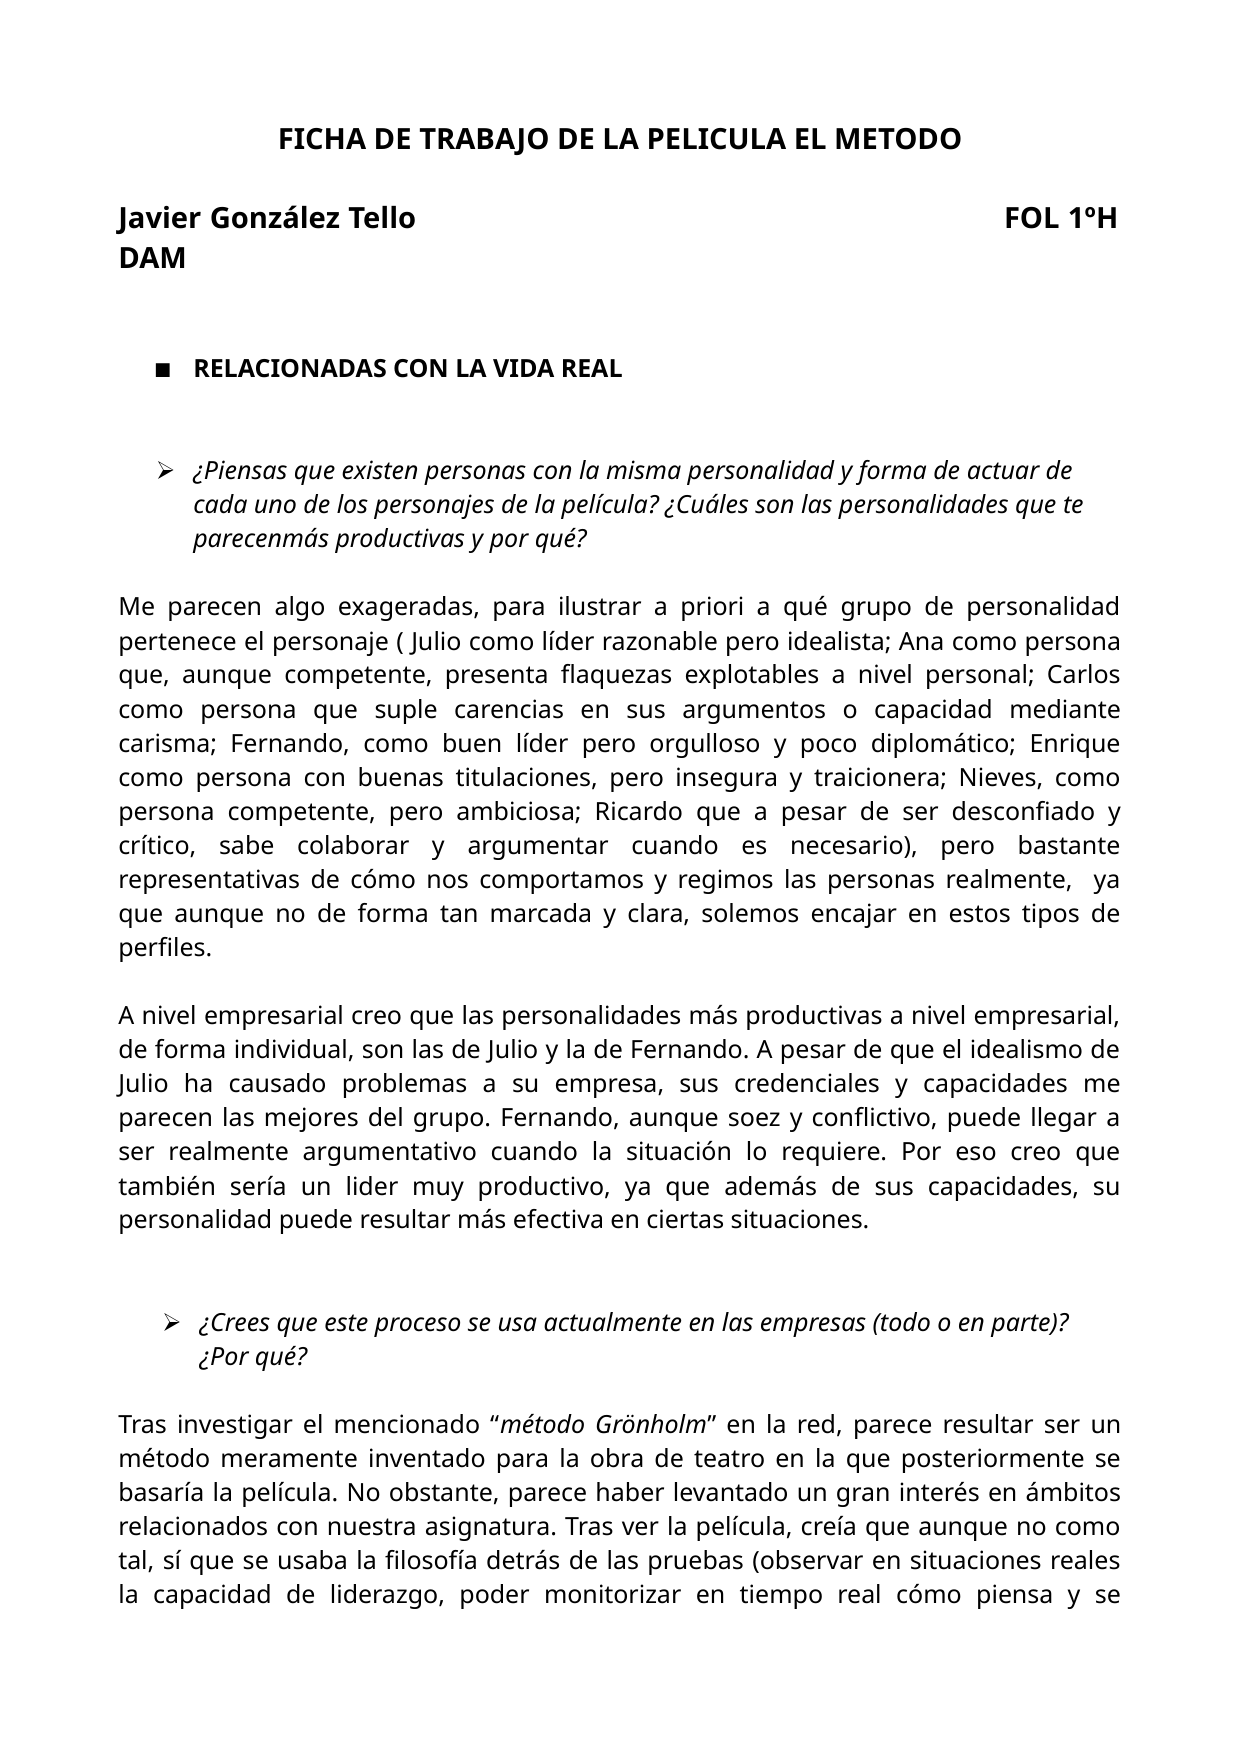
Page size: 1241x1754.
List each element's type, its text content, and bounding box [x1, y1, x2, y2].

text FICHA DE TRABAJO DE LA PELICULA EL METODO [118, 118, 1122, 158]
text Javier González Tello FOL 1ºH DAM [118, 197, 1122, 277]
list ¿Crees que este proceso se usa actualmente en las empresas (todo o en parte)? ¿Por qué? [162, 1304, 1122, 1372]
list ¿Piensas que existen personas con la misma personalidad y forma de actuar de cada uno de los personajes de la película? ¿Cuáles son las personalidades que te parecenmás productivas y por qué? [156, 453, 1122, 555]
list RELACIONADAS CON LA VIDA REAL [156, 351, 1122, 385]
text Tras investigar el mencionado “método Grönholm” en la red, parece resultar ser un método meramente inventado para la obra de teatro en la que posteriormente se basaría la película. No obstante, parece haber levantado un gran interés en ámbitos relacionados con nuestra asignatura. Tras ver la película, creía que aunque no como tal, sí que se usaba la filosofía detrás de las pruebas (observar en situaciones reales la capacidad de liderazgo, poder monitorizar en tiempo real cómo piensa y se [118, 1407, 1122, 1611]
text A nivel empresarial creo que las personalidades más productivas a nivel empresarial, de forma individual, son las de Julio y la de Fernando. A pesar de que el idealismo de Julio ha causado problemas a su empresa, sus credenciales y capacidades me parecen las mejores del grupo. Fernando, aunque soez y conflictivo, puede llegar a ser realmente argumentativo cuando la situación lo requiere. Por eso creo que también sería un lider muy productivo, ya que además de sus capacidades, su personalidad puede resultar más efectiva en ciertas situaciones. [118, 998, 1122, 1236]
text Me parecen algo exageradas, para ilustrar a priori a qué grupo de personalidad pertenece el personaje ( Julio como líder razonable pero idealista; Ana como persona que, aunque competente, presenta flaquezas explotables a nivel personal; Carlos como persona que suple carencias en sus argumentos o capacidad mediante carisma; Fernando, como buen líder pero orgulloso y poco diplomático; Enrique como persona con buenas titulaciones, pero insegura y traicionera; Nieves, como persona competente, pero ambiciosa; Ricardo que a pesar de ser desconfiado y crítico, sabe colaborar y argumentar cuando es necesario), pero bastante representativas de cómo nos comportamos y regimos las personas realmente, ya que aunque no de forma tan marcada y clara, solemos encajar en estos tipos de perfiles. [118, 589, 1122, 964]
